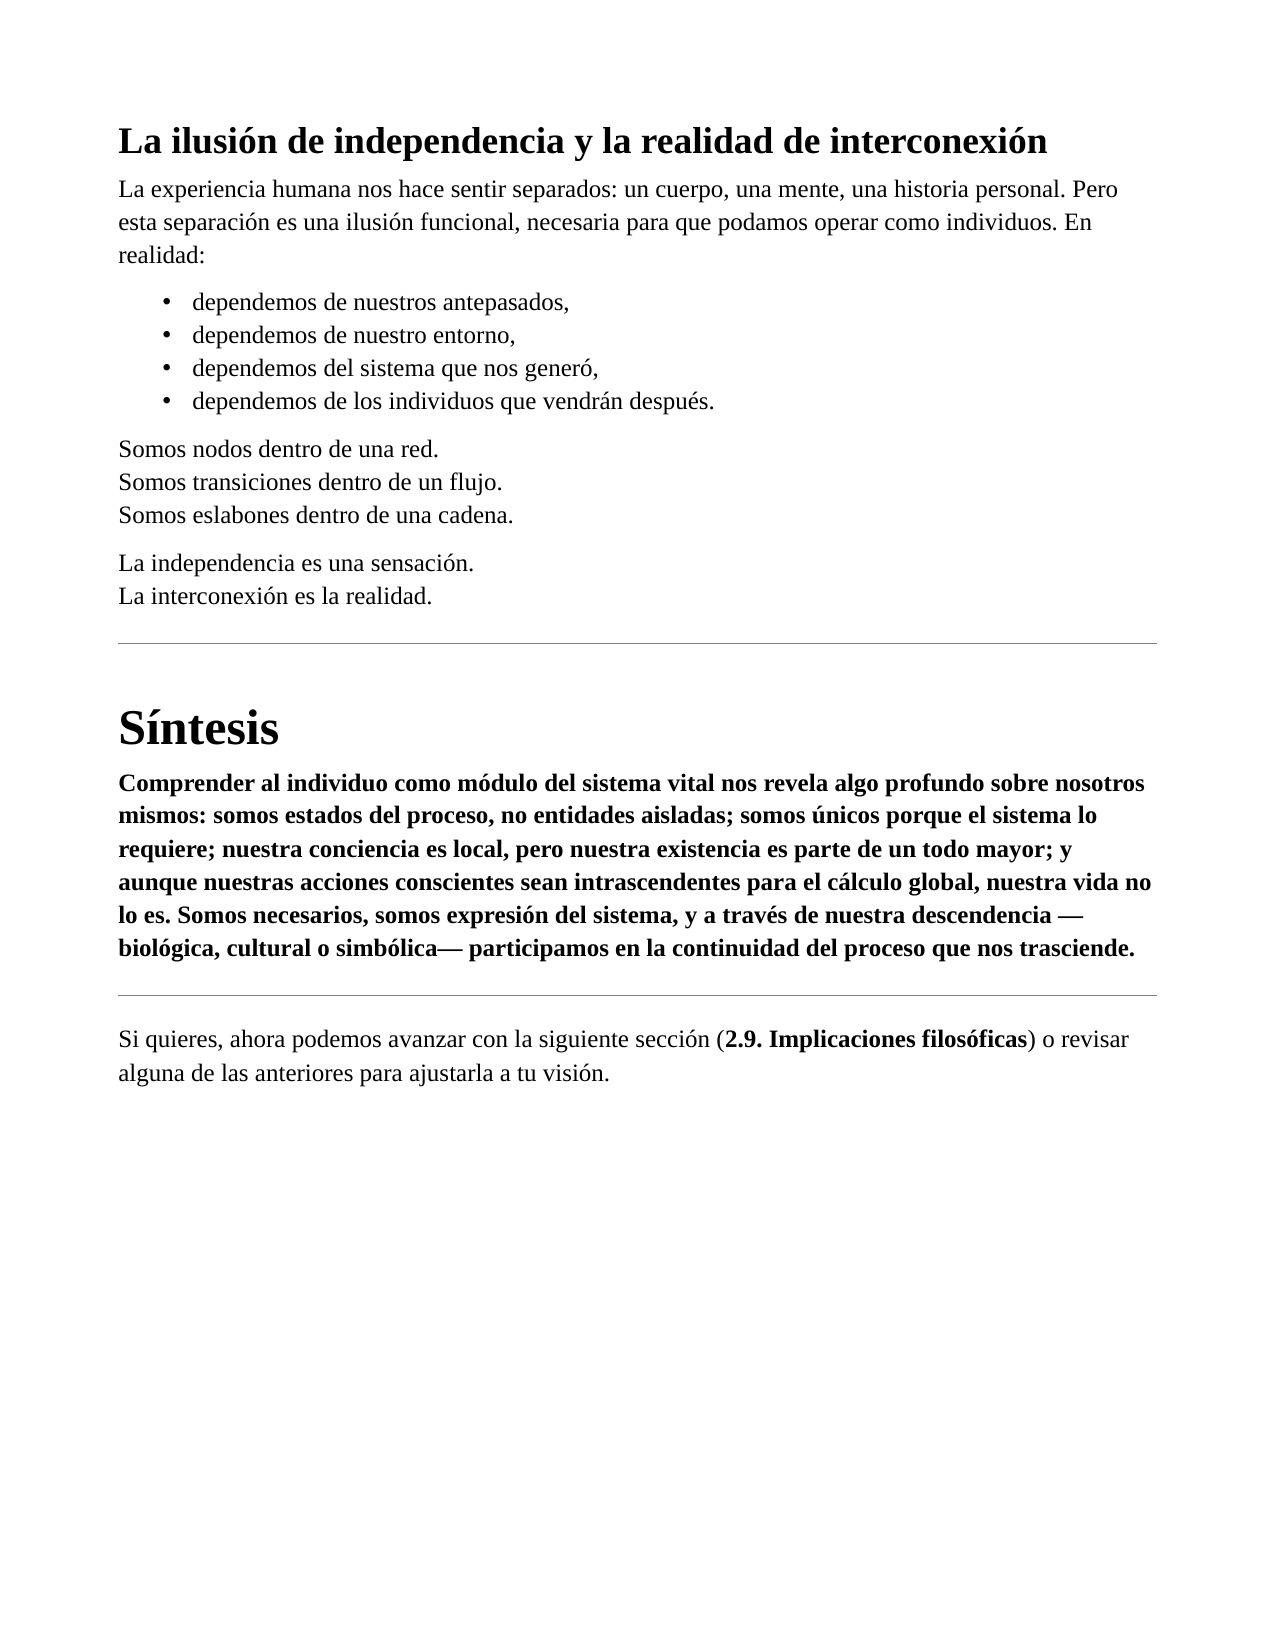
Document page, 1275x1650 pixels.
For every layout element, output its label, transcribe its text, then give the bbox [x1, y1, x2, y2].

list dependemos de nuestros antepasados, [162, 287, 1157, 316]
text Comprender al individuo como módulo del sistema vital nos revela algo profundo sobre nosotros mismos: somos estados del proceso, no entidades aisladas; somos únicos porque el sistema lo requiere; nuestra conciencia es local, pero nuestra existencia es parte de un todo mayor; y aunque nuestras acciones conscientes sean intrascendentes para el cálculo global, nuestra vida no lo es. Somos necesarios, somos expresión del sistema, y a través de nuestra descendencia —biológica, cultural o simbólica— participamos en la continuidad del proceso que nos trasciende. [118, 768, 1157, 961]
list dependemos de los individuos que vendrán después. [162, 386, 1157, 415]
text Si quieres, ahora podemos avanzar con la siguiente sección (2.9. Implicaciones filosóficas) o revisar alguna de las anteriores para ajustarla a tu visión. [118, 1024, 1157, 1086]
text La independencia es una sensación. La interconexión es la realidad. [118, 548, 1157, 609]
list dependemos de nuestro entorno, [162, 320, 1157, 349]
text La experiencia humana nos hace sentir separados: un cuerpo, una mente, una historia personal. Pero esta separación es una ilusión funcional, necesaria para que podamos operar como individuos. En realidad: [118, 174, 1157, 268]
subtitle La ilusión de independencia y la realidad de interconexión [118, 118, 1157, 161]
list dependemos del sistema que nos generó, [162, 353, 1157, 382]
text Somos nodos dentro de una red. Somos transiciones dentro de un flujo. Somos eslabones dentro de una cadena. [118, 434, 1157, 529]
subtitle Síntesis [118, 698, 1157, 755]
